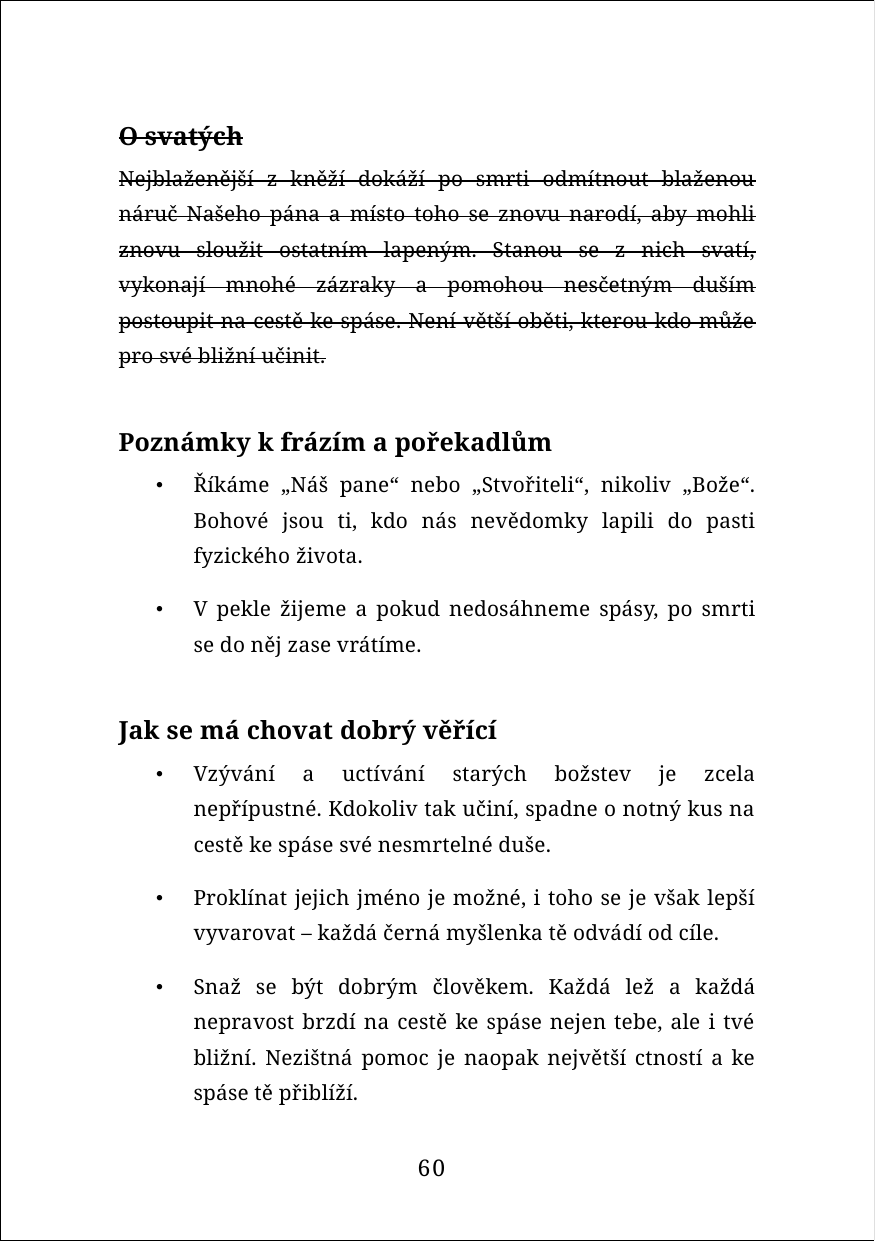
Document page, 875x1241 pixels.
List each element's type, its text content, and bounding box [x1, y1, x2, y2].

text Nejblaženější z kněží dokáží po smrti odmítnout blaženou náruč Našeho pána a místo toho se znovu narodí, aby mohli znovu sloužit ostatním lapeným. Stanou se z nich svatí, vykonají mnohé zázraky a pomohou nesčetným duším postoupit na cestě ke spáse. Není větší oběti, kterou kdo může pro své bližní učinit. [118, 217, 756, 251]
subtitle O svatých [118, 118, 756, 152]
text Nejblaženější z kněží dokáží po smrti odmítnout blaženou náruč Našeho pána a místo toho se znovu narodí, aby mohli znovu sloužit ostatním lapeným. Stanou se z nich svatí, vykonají mnohé zázraky a pomohou nesčetným duším postoupit na cestě ke spáse. Není větší oběti, kterou kdo může pro své bližní učinit. [118, 252, 756, 287]
list Proklínat jejich jméno je možné, i toho se je však lepší vyvarovat – každá černá myšlenka tě odvádí od cíle. [156, 883, 756, 947]
text Nejblaženější z kněží dokáží po smrti odmítnout blaženou náruč Našeho pána a místo toho se znovu narodí, aby mohli znovu sloužit ostatním lapeným. Stanou se z nich svatí, vykonají mnohé zázraky a pomohou nesčetným duším postoupit na cestě ke spáse. Není větší oběti, kterou kdo může pro své bližní učinit. [118, 164, 756, 180]
list Snaž se být dobrým člověkem. Každá lež a každá nepravost brzdí na cestě ke spáse nejen tebe, ale i tvé bližní. Nezištná pomoc je naopak největší ctností a ke spáse tě přiblíží. [156, 972, 756, 1107]
text Nejblaženější z kněží dokáží po smrti odmítnout blaženou náruč Našeho pána a místo toho se znovu narodí, aby mohli znovu sloužit ostatním lapeným. Stanou se z nich svatí, vykonají mnohé zázraky a pomohou nesčetným duším postoupit na cestě ke spáse. Není větší oběti, kterou kdo může pro své bližní učinit. [118, 324, 756, 370]
text Nejblaženější z kněží dokáží po smrti odmítnout blaženou náruč Našeho pána a místo toho se znovu narodí, aby mohli znovu sloužit ostatním lapeným. Stanou se z nich svatí, vykonají mnohé zázraky a pomohou nesčetným duším postoupit na cestě ke spáse. Není větší oběti, kterou kdo může pro své bližní učinit. [118, 181, 756, 216]
list Říkáme „Náš pane“ nebo „Stvořiteli“, nikoliv „Bože“. Bohové jsou ti, kdo nás nevědomky lapili do pasti fyzického života. [156, 470, 756, 570]
subtitle Poznámky k frázím a pořekadlům [118, 424, 756, 458]
list V pekle žijeme a pokud nedosáhneme spásy, po smrti se do něj zase vrátíme. [156, 594, 756, 658]
list Vzývání a uctívání starých božstev je zcela nepřípustné. Kdokoliv tak učiní, spadne o notný kus na cestě ke spáse své nesmrtelné duše. [156, 759, 756, 858]
subtitle Jak se má chovat dobrý věřící [118, 713, 756, 747]
text Nejblaženější z kněží dokáží po smrti odmítnout blaženou náruč Našeho pána a místo toho se znovu narodí, aby mohli znovu sloužit ostatním lapeným. Stanou se z nich svatí, vykonají mnohé zázraky a pomohou nesčetným duším postoupit na cestě ke spáse. Není větší oběti, kterou kdo může pro své bližní učinit. [118, 288, 756, 322]
